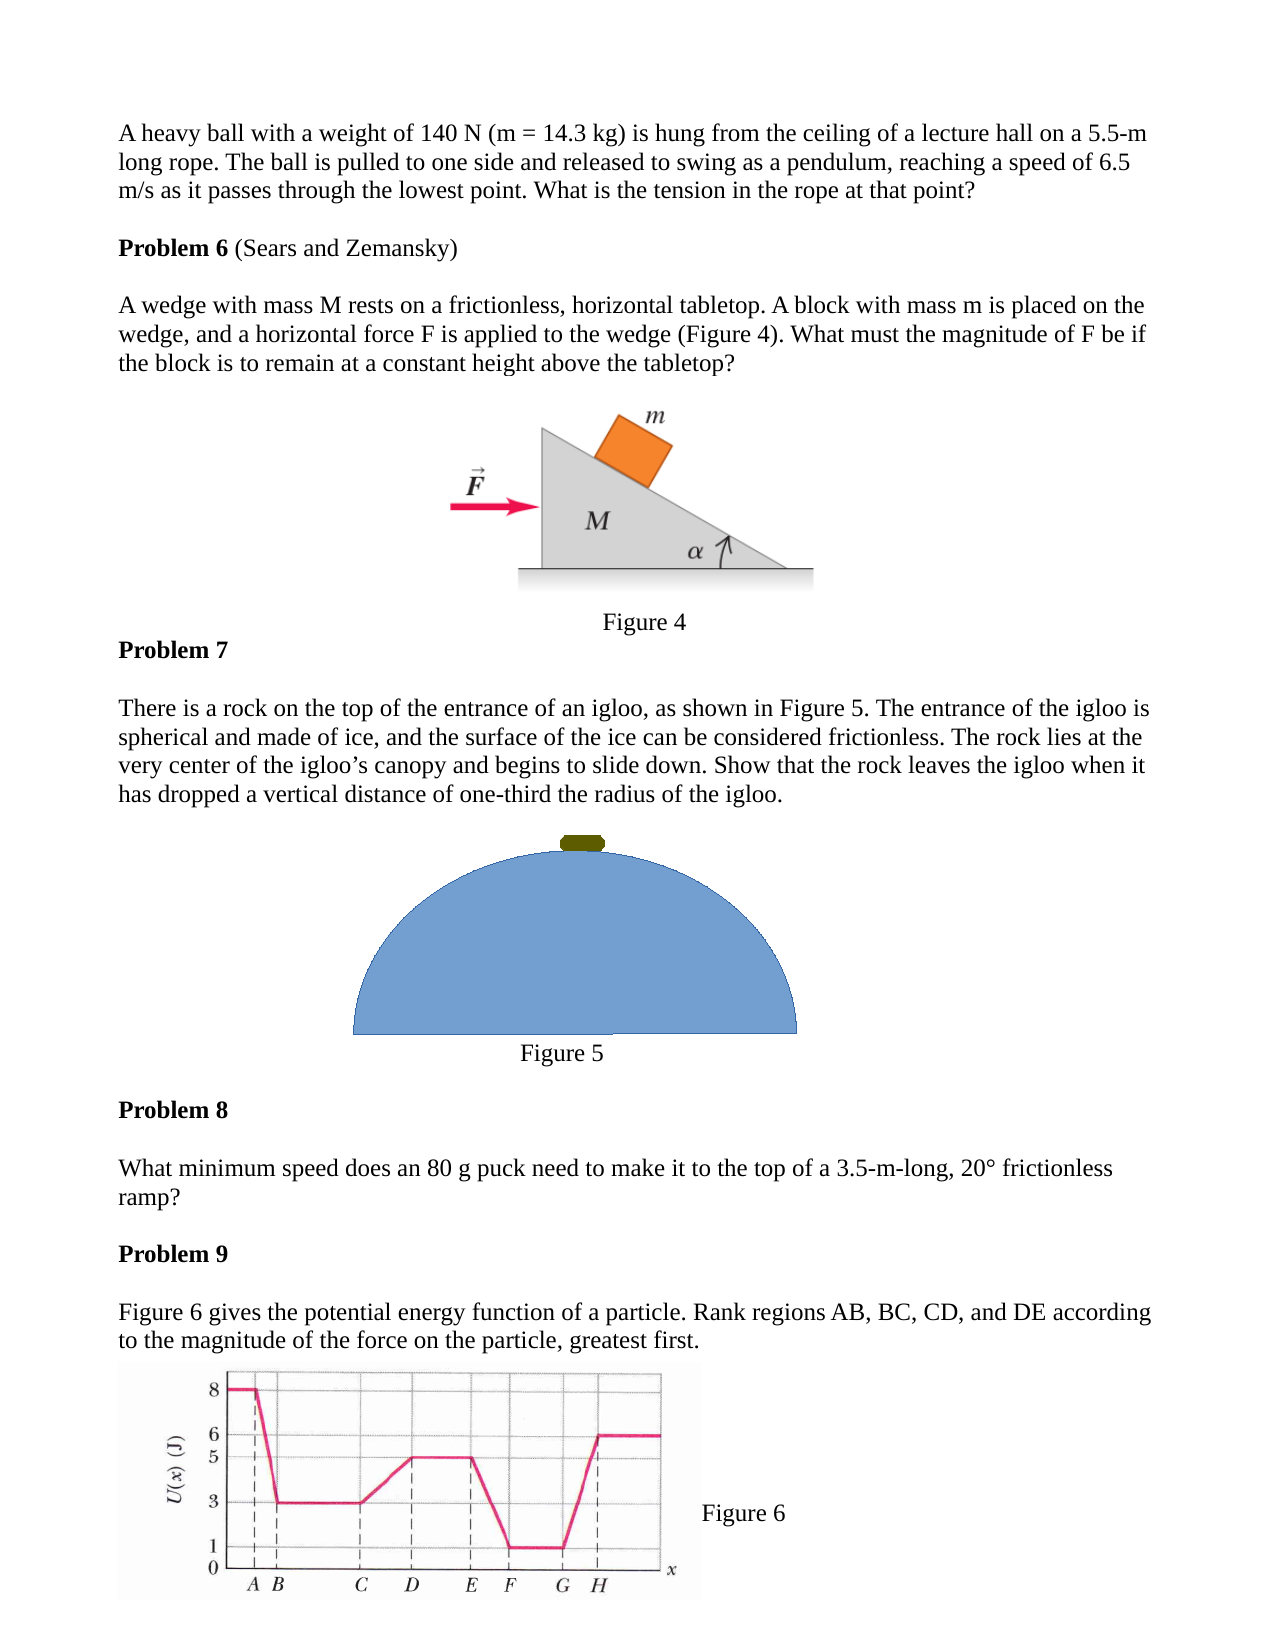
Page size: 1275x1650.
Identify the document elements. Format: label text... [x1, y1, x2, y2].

text Problem 6 (Sears and Zemansky) [118, 233, 1157, 262]
text Figure 5 [118, 1038, 1157, 1067]
text Problem 8 [118, 1096, 1157, 1124]
picture [446, 376, 829, 595]
text Figure 6 [702, 1498, 1157, 1527]
text A wedge with mass M rests on a frictionless, horizontal tabletop. A block with mass m is placed on the wedge, and a horizontal force F is applied to the wedge (Figure 4). What must the magnitude of F be if the block is to remain at a constant height above the tabletop? [118, 291, 1157, 377]
text Problem 7 [118, 636, 1157, 664]
text Figure 6 gives the potential energy function of a particle. Rank regions AB, BC, CD, and DE according to the magnitude of the force on the particle, greatest first. [118, 1297, 1157, 1354]
text Problem 9 [118, 1239, 1157, 1268]
picture [117, 1362, 702, 1600]
text Figure 4 [118, 607, 1157, 636]
text There is a rock on the top of the entrance of an igloo, as shown in Figure 5. The entrance of the igloo is spherical and made of ice, and the surface of the ice can be considered frictionless. The rock lies at the very center of the igloo’s canopy and begins to slide down. Show that the rock leaves the igloo when it has dropped a vertical distance of one-third the radius of the igloo. [118, 693, 1157, 808]
text What minimum speed does an 80 g puck need to make it to the top of a 3.5-m-long, 20° frictionless ramp? [118, 1153, 1157, 1211]
text A heavy ball with a weight of 140 N (m = 14.3 kg) is hung from the ceiling of a lecture hall on a 5.5-m long rope. The ball is pulled to one side and released to swing as a pendulum, reaching a speed of 6.5 m/s as it passes through the lowest point. What is the tension in the rope at that point? [118, 118, 1157, 204]
